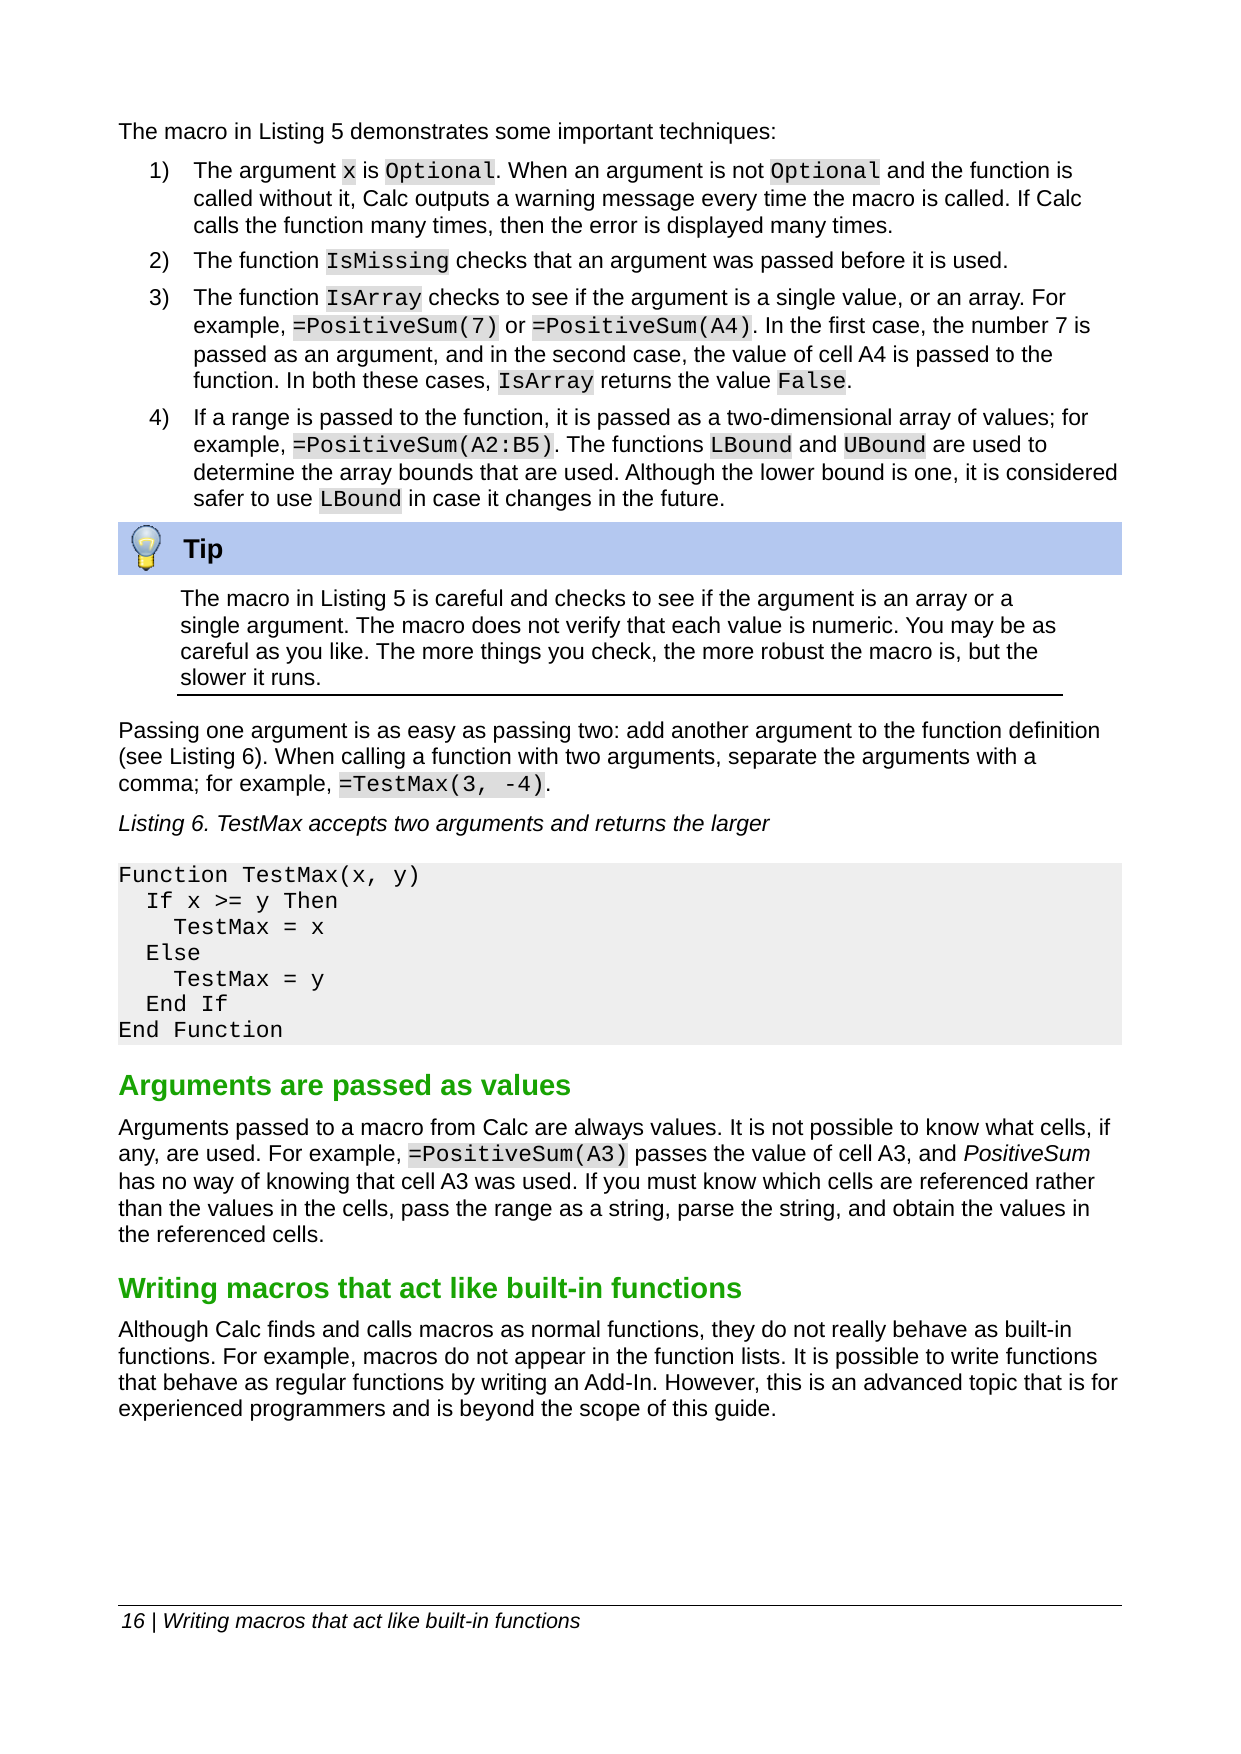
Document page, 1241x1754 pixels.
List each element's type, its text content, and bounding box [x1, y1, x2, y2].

text Arguments passed to a macro from Calc are always values. It is not possible to know what cells, if any, are used. For example, =PositiveSum(A3) passes the value of cell A3, and PositiveSum has no way of knowing that cell A3 was used. If you must know which cells are referenced rather than the values in the cells, pass the range as a string, parse the string, and obtain the values in the referenced cells. [118, 1114, 1122, 1247]
list The macro in Listing 5 demonstrates some important techniques: [118, 118, 1122, 144]
list If a range is passed to the function, it is passed as a two-dimensional array of values; for example, =PositiveSum(A2:B5). The functions LBound and UBound are used to determine the array bounds that are used. Although the lower bound is one, it is considered safer to use LBound in case it changes in the future. [169, 404, 1122, 514]
text Passing one argument is as easy as passing two: add another argument to the function definition (see Listing 6). When calling a function with two arguments, separate the arguments with a comma; for example, =TestMax(3, -4). [118, 717, 1122, 798]
text Although Calc finds and calls macros as normal functions, they do not really behave as built-in functions. For example, macros do not appear in the function lists. It is possible to write functions that behave as regular functions by writing an Add-In. However, this is an advanced topic that is for experienced programmers and is beyond the scope of this guide. [118, 1316, 1122, 1422]
text Listing 6. TestMax accepts two arguments and returns the larger [118, 810, 1122, 837]
subtitle Arguments are passed as values [118, 1068, 1122, 1102]
text The macro in Listing 5 is careful and checks to see if the argument is an array or a single argument. The macro does not verify that each value is numeric. You may be as careful as you like. The more things you check, the more robust the macro is, but the slower it runs. [177, 582, 1063, 694]
subtitle Tip [118, 522, 1122, 575]
list The argument x is Optional. When an argument is not Optional and the function is called without it, Calc outputs a warning message every time the macro is called. If Calc calls the function many times, then the error is displayed many times. [169, 157, 1122, 238]
list The function IsMissing checks that an argument was passed before it is used. [169, 247, 1122, 275]
text Function TestMax(x, y) If x >= y Then TestMax = x Else TestMax = y End If End Function [118, 863, 1122, 1045]
list The function IsArray checks to see if the argument is a single value, or an array. For example, =PositiveSum(7) or =PositiveSum(A4). In the first case, the number 7 is passed as an argument, and in the second case, the value of cell A4 is passed to the function. In both these cases, IsArray returns the value False. [169, 284, 1122, 395]
picture [119, 523, 170, 574]
subtitle Writing macros that act like built-in functions [118, 1271, 1122, 1304]
